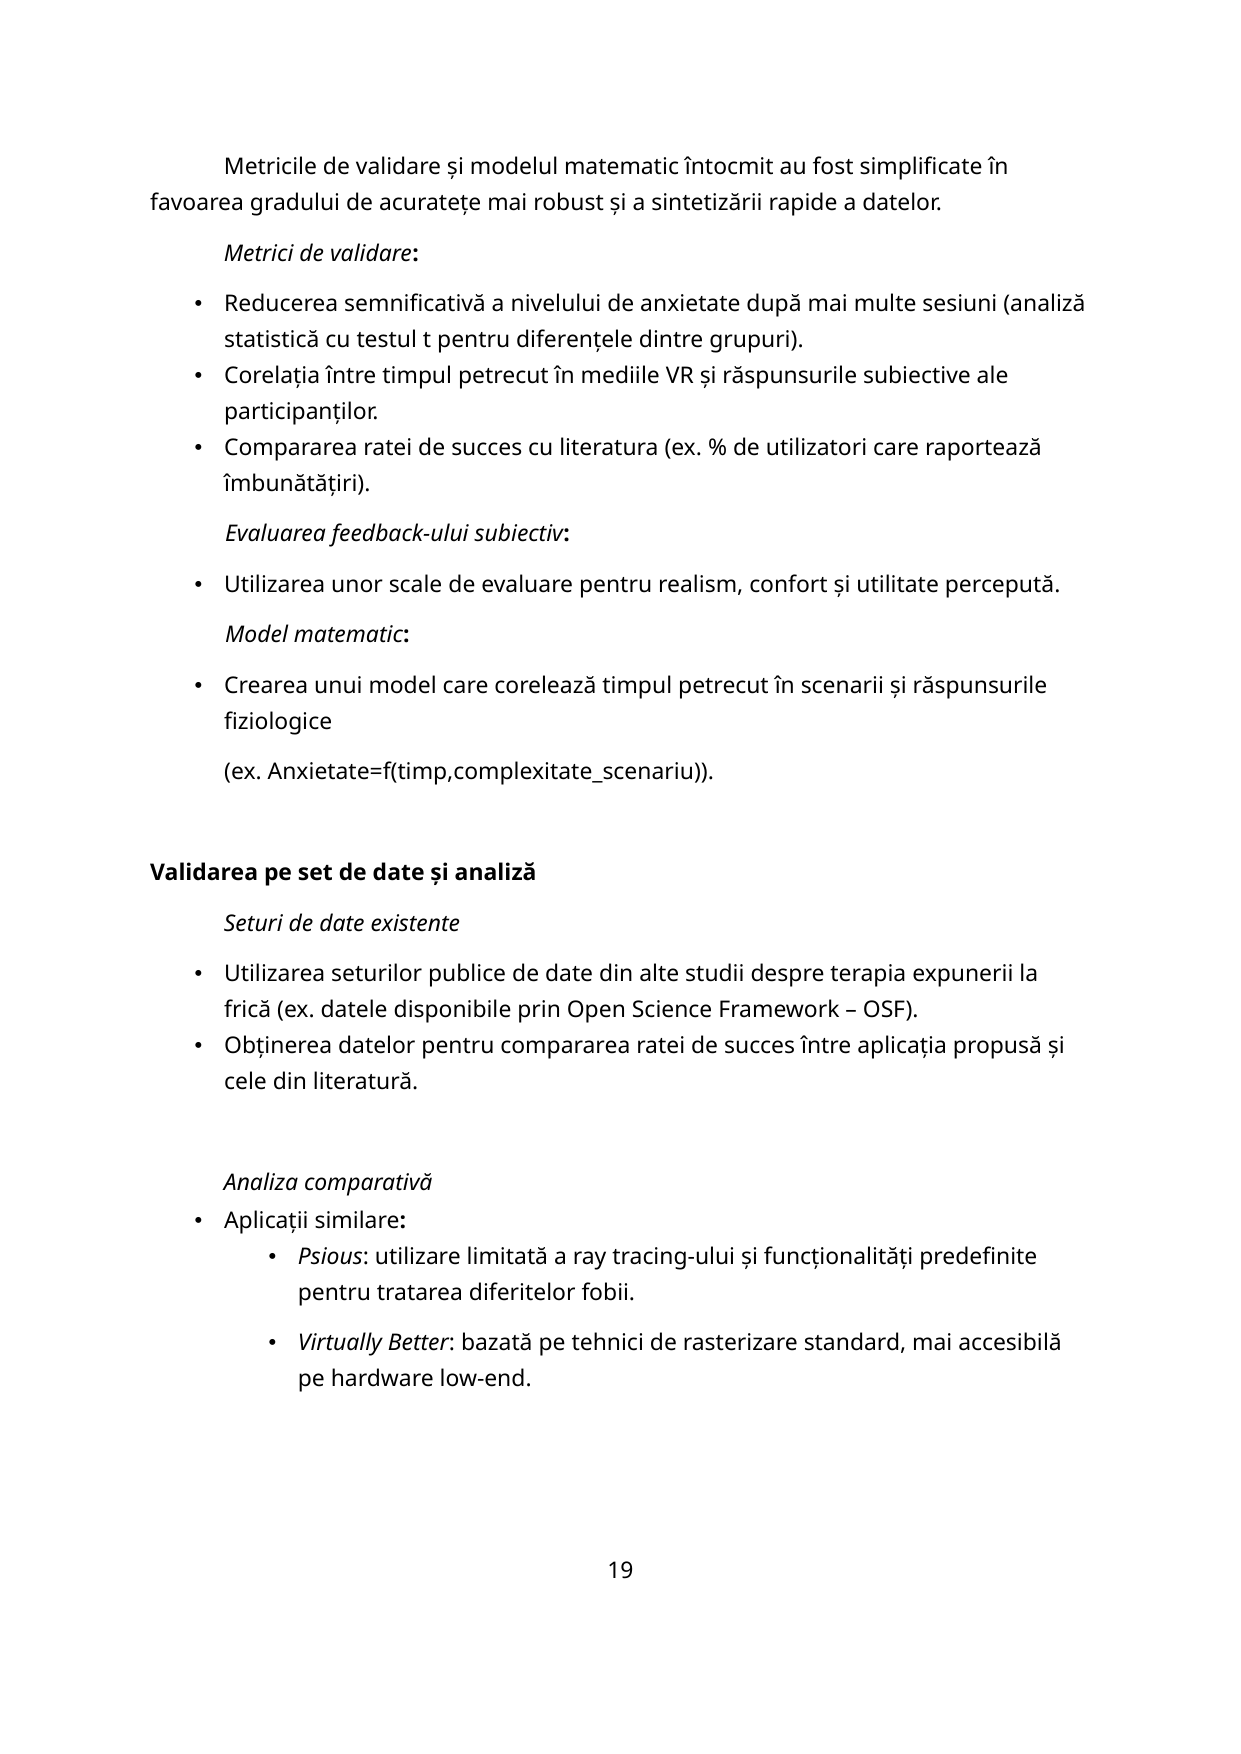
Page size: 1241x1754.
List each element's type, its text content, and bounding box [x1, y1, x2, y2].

list Utilizarea unor scale de evaluare pentru realism, confort și utilitate percepută. [194, 568, 1090, 599]
text Validarea pe set de date și analiză [150, 856, 1090, 887]
list Model matematic: [196, 618, 1090, 649]
text Seturi de date existente [150, 907, 1090, 938]
list Utilizarea seturilor publice de date din alte studii despre terapia expunerii la frică (ex. datele disponibile prin Open Science Framework – OSF). [194, 957, 1090, 1024]
subtitle Analiza comparativă [150, 1166, 1090, 1197]
list Obținerea datelor pentru compararea ratei de succes între aplicația propusă și cele din literatură. [194, 1029, 1090, 1096]
list Reducerea semnificativă a nivelului de anxietate după mai multe sesiuni (analiză statistică cu testul t pentru diferențele dintre grupuri). [194, 287, 1090, 354]
text Metrici de validare: [150, 236, 1090, 268]
text Metricile de validare și modelul matematic întocmit au fost simplificate în favoarea gradului de acuratețe mai robust și a sintetizării rapide a datelor. [150, 150, 1090, 217]
list Aplicații similare: [194, 1204, 1090, 1235]
list Virtually Better: bazată pe tehnici de rasterizare standard, mai accesibilă pe hardware low-end. [268, 1326, 1090, 1393]
list Compararea ratei de succes cu literatura (ex. % de utilizatori care raportează îmbunătățiri). [194, 431, 1090, 498]
list Psious: utilizare limitată a ray tracing-ului și funcționalități predefinite pentru tratarea diferitelor fobii. [268, 1240, 1090, 1307]
list Evaluarea feedback-ului subiectiv: [196, 517, 1090, 548]
list Crearea unui model care corelează timpul petrecut în scenarii și răspunsurile fiziologice [194, 669, 1090, 736]
list Corelația între timpul petrecut în mediile VR și răspunsurile subiective ale participanților. [194, 359, 1090, 426]
list (ex. Anxietate=f(timp,complexitate_scenariu)). [194, 755, 1090, 786]
